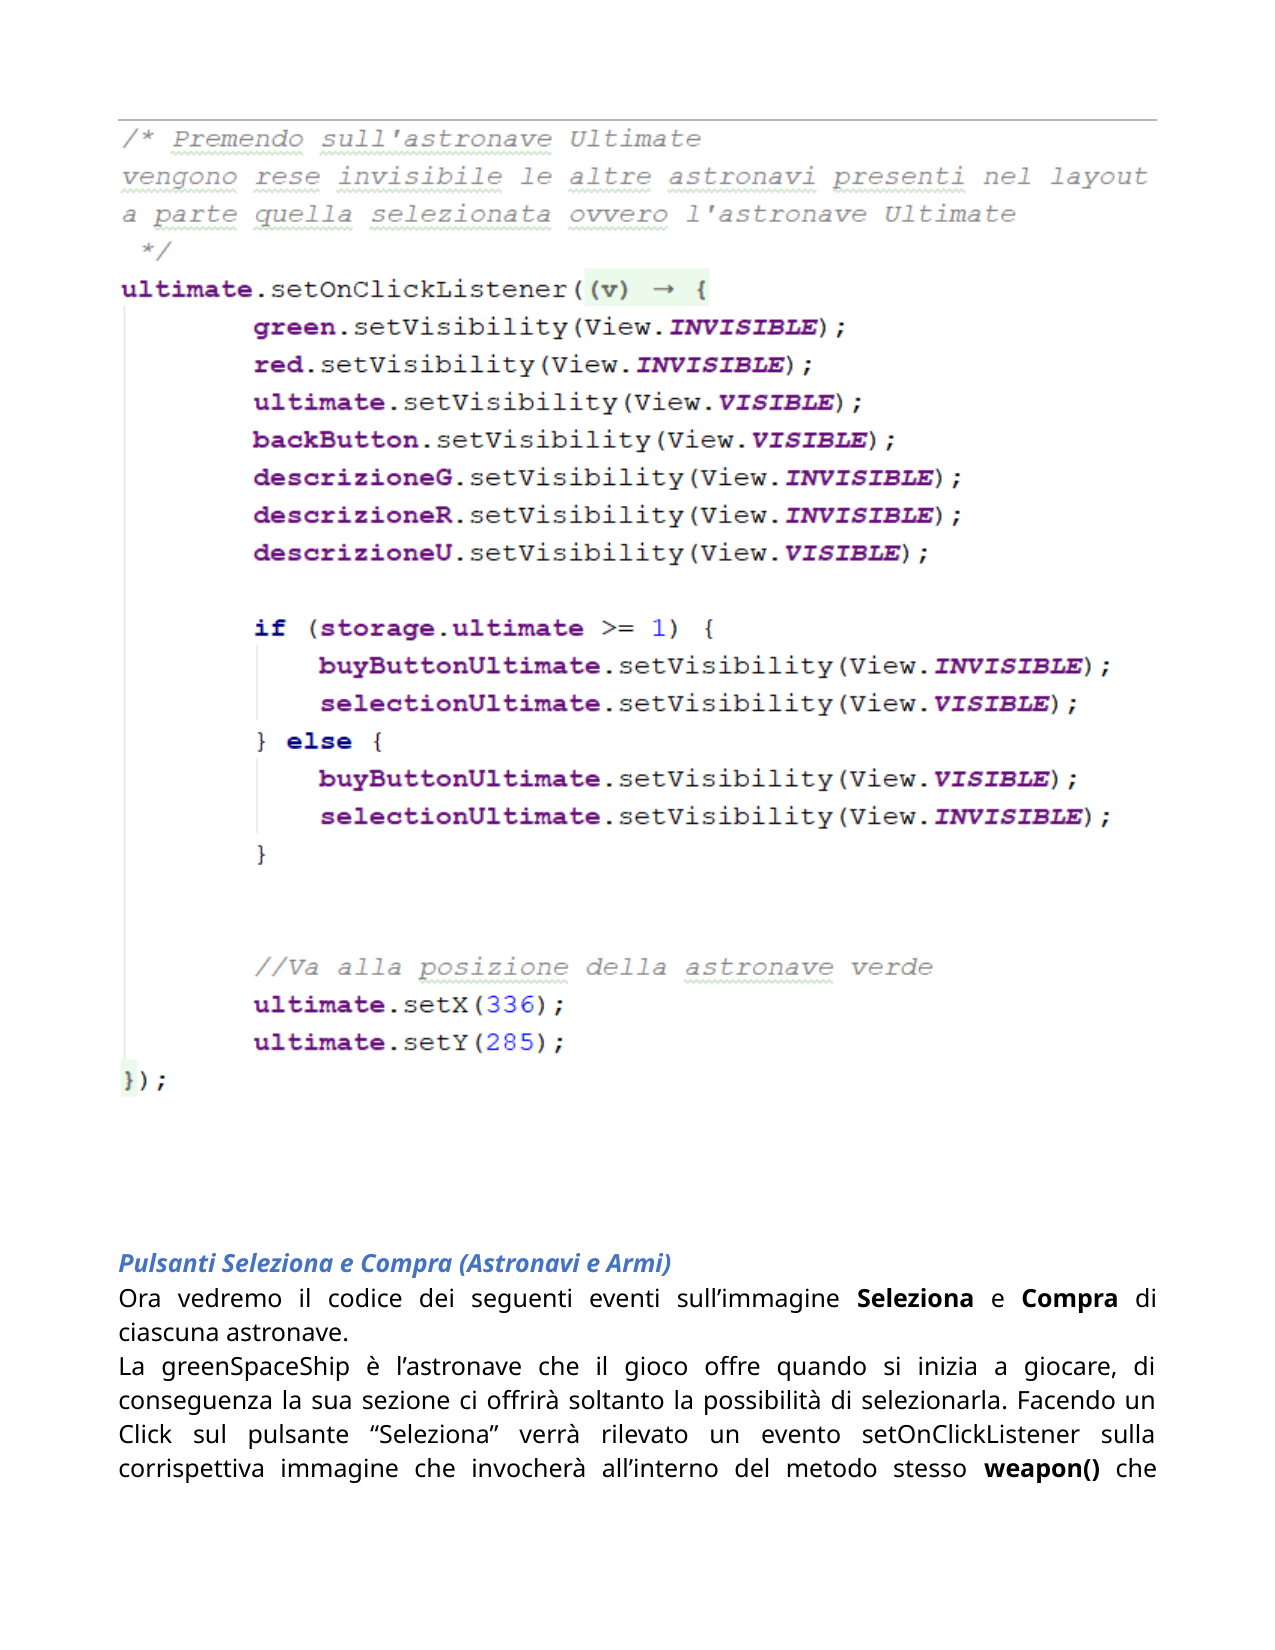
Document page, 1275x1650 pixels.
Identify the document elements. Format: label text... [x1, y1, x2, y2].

subtitle Pulsanti Seleziona e Compra (Astronavi e Armi) [118, 1246, 1157, 1280]
text Ora vedremo il codice dei seguenti eventi sull’immagine Seleziona e Compra di ciascuna astronave. [118, 1280, 1157, 1348]
text La greenSpaceShip è l’astronave che il gioco offre quando si inizia a giocare, di conseguenza la sua sezione ci offrirà soltanto la possibilità di selezionarla. Facendo un Click sul pulsante “Seleziona” verrà rilevato un evento setOnClickListener sulla corrispettiva immagine che invocherà all’interno del metodo stesso weapon() che [118, 1348, 1157, 1484]
